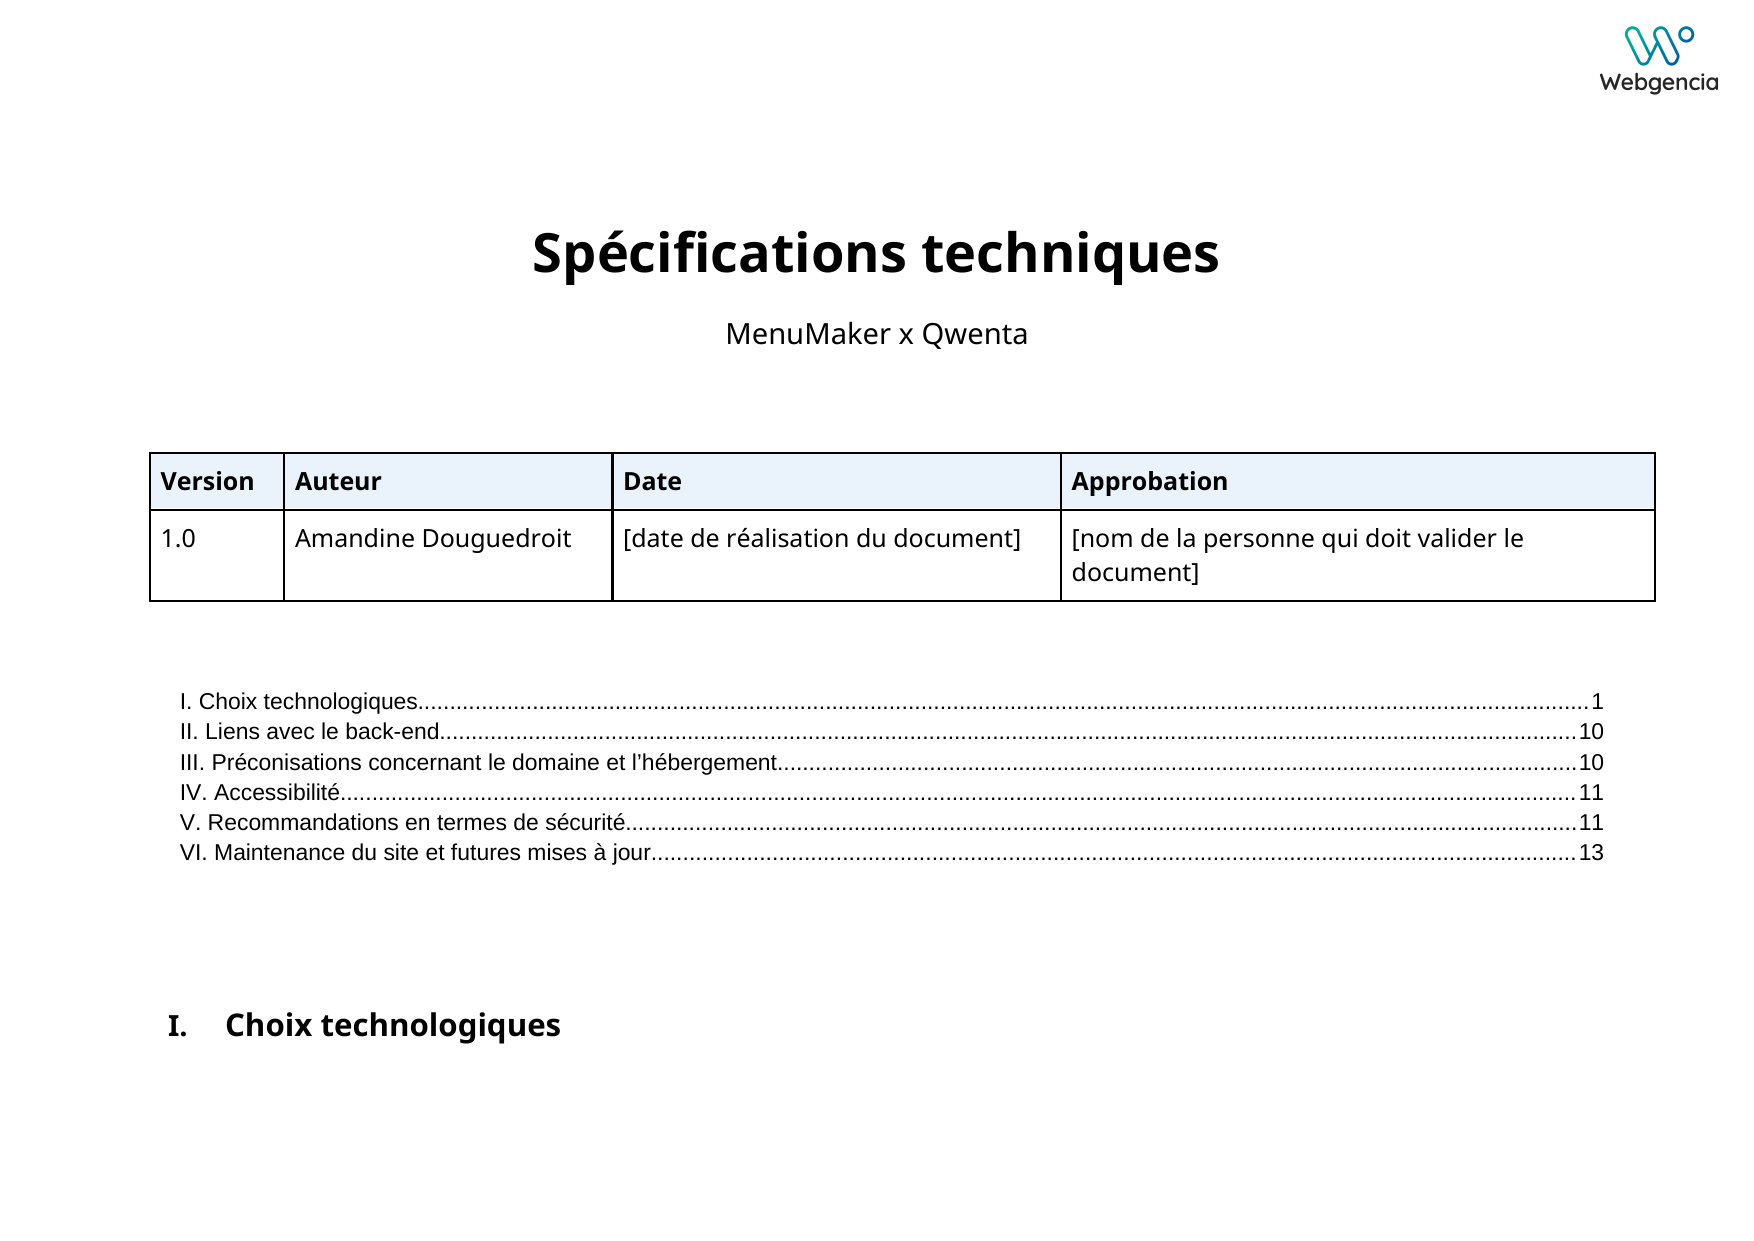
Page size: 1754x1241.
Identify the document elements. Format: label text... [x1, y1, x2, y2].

table_header Version [151, 454, 283, 508]
text II. Liens avec le back-end 10 [179, 718, 1604, 744]
text I. Choix technologiques 1 [179, 688, 1604, 714]
text III. Préconisations concernant le domaine et l’hébergement 10 [179, 748, 1604, 775]
table_cell Amandine Douguedroit [285, 511, 611, 599]
picture [1580, 20, 1739, 101]
text IV. Accessibilité 11 [179, 779, 1604, 805]
table_header Date [614, 454, 1060, 508]
table_cell 1.0 [151, 511, 283, 599]
title Spécifications techniques [150, 215, 1604, 288]
table_header Approbation [1062, 454, 1654, 508]
table_cell [date de réalisation du document] [614, 511, 1060, 599]
table_header Auteur [285, 454, 611, 508]
table_cell [nom de la personne qui doit valider le document] [1062, 511, 1654, 599]
text MenuMaker x Qwenta [150, 313, 1604, 353]
text V. Recommandations en termes de sécurité 11 [179, 809, 1604, 835]
text VI. Maintenance du site et futures mises à jour 13 [179, 839, 1604, 865]
subtitle Choix technologiques [187, 1002, 1604, 1045]
